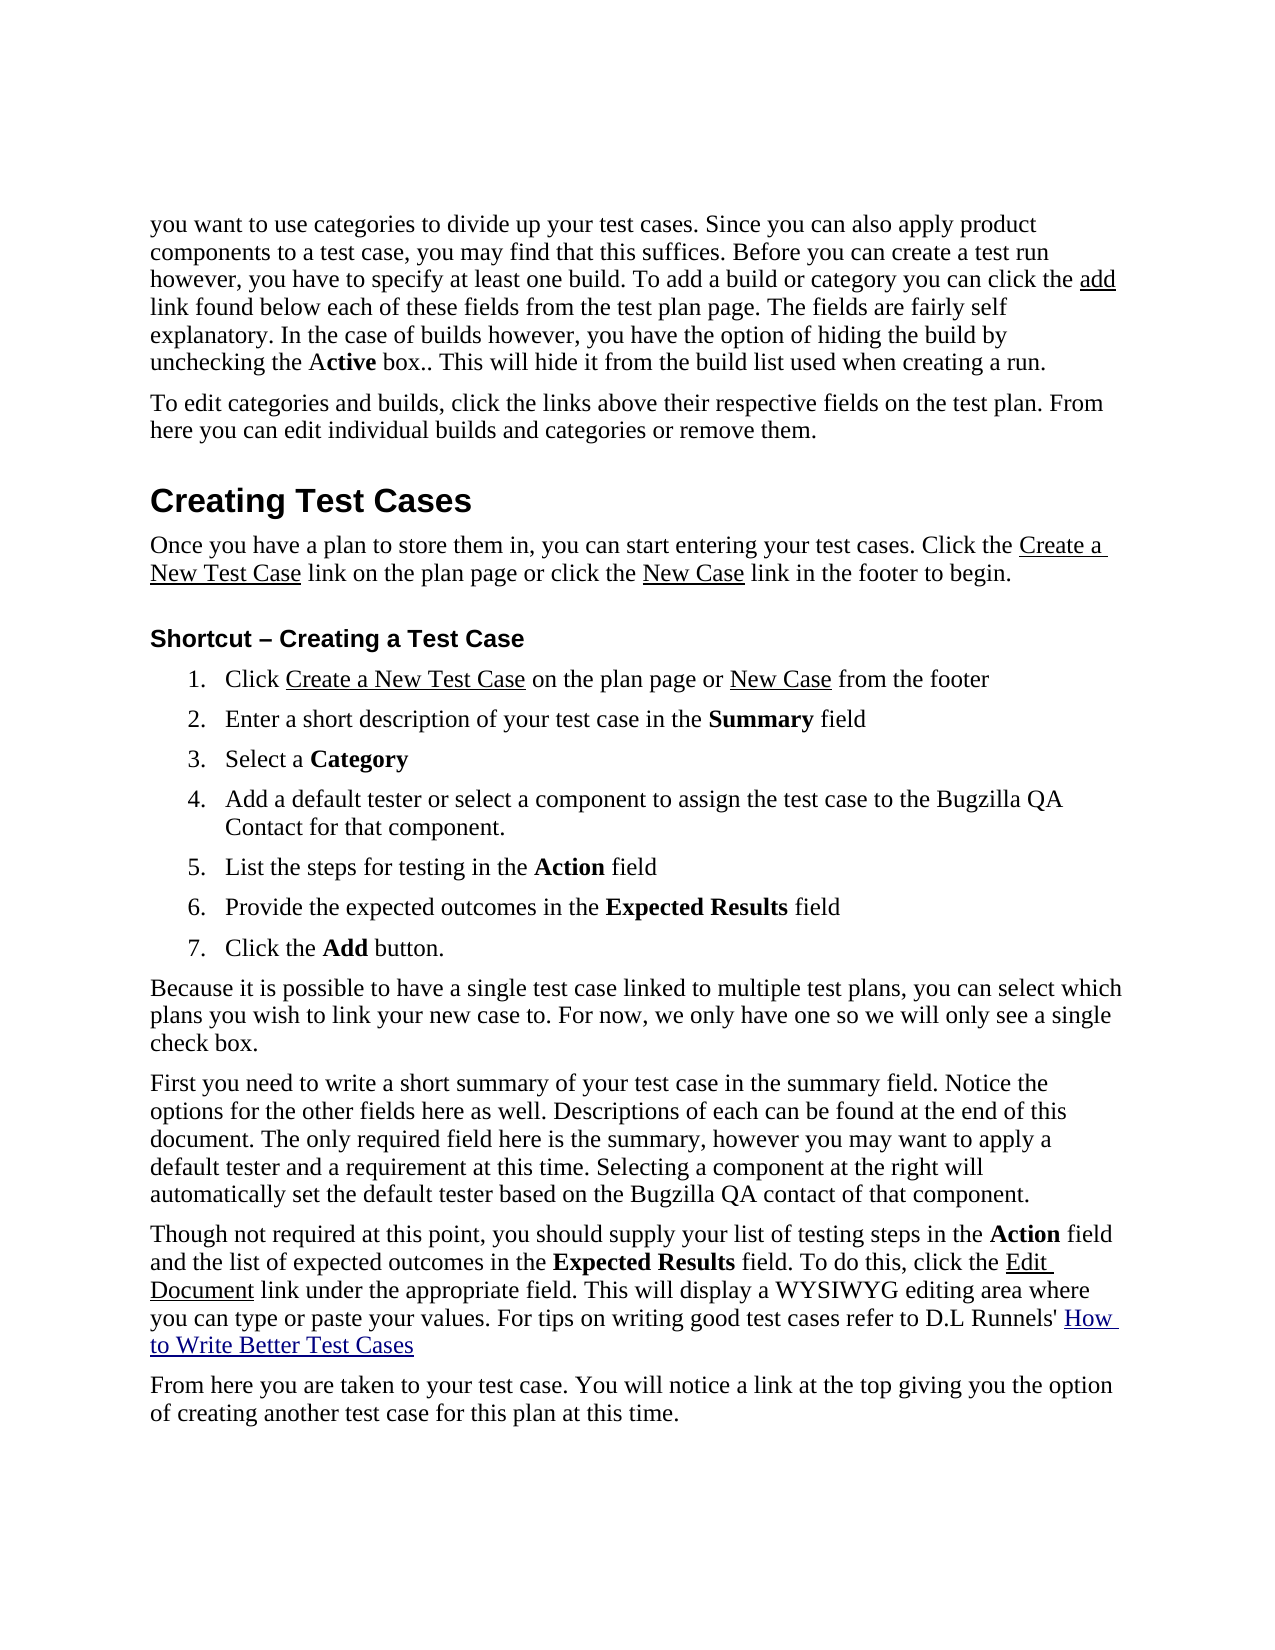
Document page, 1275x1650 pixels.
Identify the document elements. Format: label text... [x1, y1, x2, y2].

text Though not required at this point, you should supply your list of testing steps in the Action field and the list of expected outcomes in the Expected Results field. To do this, click the Edit Document link under the appropriate field. This will display a WYSIWYG editing area where you can type or paste your values. For tips on writing good test cases refer to D.L Runnels' How to Write Better Test Cases [150, 1221, 1125, 1359]
list Click the Add button. [187, 934, 1125, 961]
list Provide the expected outcomes in the Expected Results field [187, 893, 1125, 921]
text From here you are taken to your test case. You will notice a link at the top giving you the option of creating another test case for this plan at this time. [150, 1372, 1125, 1427]
text To edit categories and builds, click the links above their respective fields on the test plan. From here you can edit individual builds and categories or remove them. [150, 389, 1125, 444]
text First you need to write a short summary of your test case in the summary field. Notice the options for the other fields here as well. Descriptions of each can be found at the end of this document. The only required field here is the summary, however you may want to apply a default tester and a requirement at this time. Selecting a component at the right will automatically set the default tester based on the Bugzilla QA contact of that component. [150, 1069, 1125, 1208]
list Click Create a New Test Case on the plan page or New Case from the footer [187, 665, 1125, 692]
subtitle Shortcut – Creating a Test Case [150, 624, 1125, 652]
list Enter a short description of your test case in the Summary field [187, 705, 1125, 733]
list Select a Category [187, 745, 1125, 773]
text Because it is possible to have a single test case linked to multiple test plans, you can select which plans you wish to link your new case to. For now, we only have one so we will only see a single check box. [150, 974, 1125, 1057]
text Once you have a plan to store them in, you can start entering your test cases. Click the Create a New Test Case link on the plan page or click the New Case link in the footer to begin. [150, 532, 1125, 587]
subtitle Creating Test Cases [150, 482, 1125, 519]
list List the steps for testing in the Action field [187, 853, 1125, 881]
list Add a default tester or select a component to assign the test case to the Bugzilla QA Contact for that component. [187, 785, 1125, 841]
text you want to use categories to divide up your test cases. Since you can also apply product components to a test case, you may find that this suffices. Before you can create a test run however, you have to specify at least one build. To add a build or category you can click the add link found below each of these fields from the test plan page. The fields are fairly self explanatory. In the case of builds however, you have the option of hiding the build by unchecking the Active box.. This will hide it from the build list used when creating a run. [150, 210, 1125, 376]
